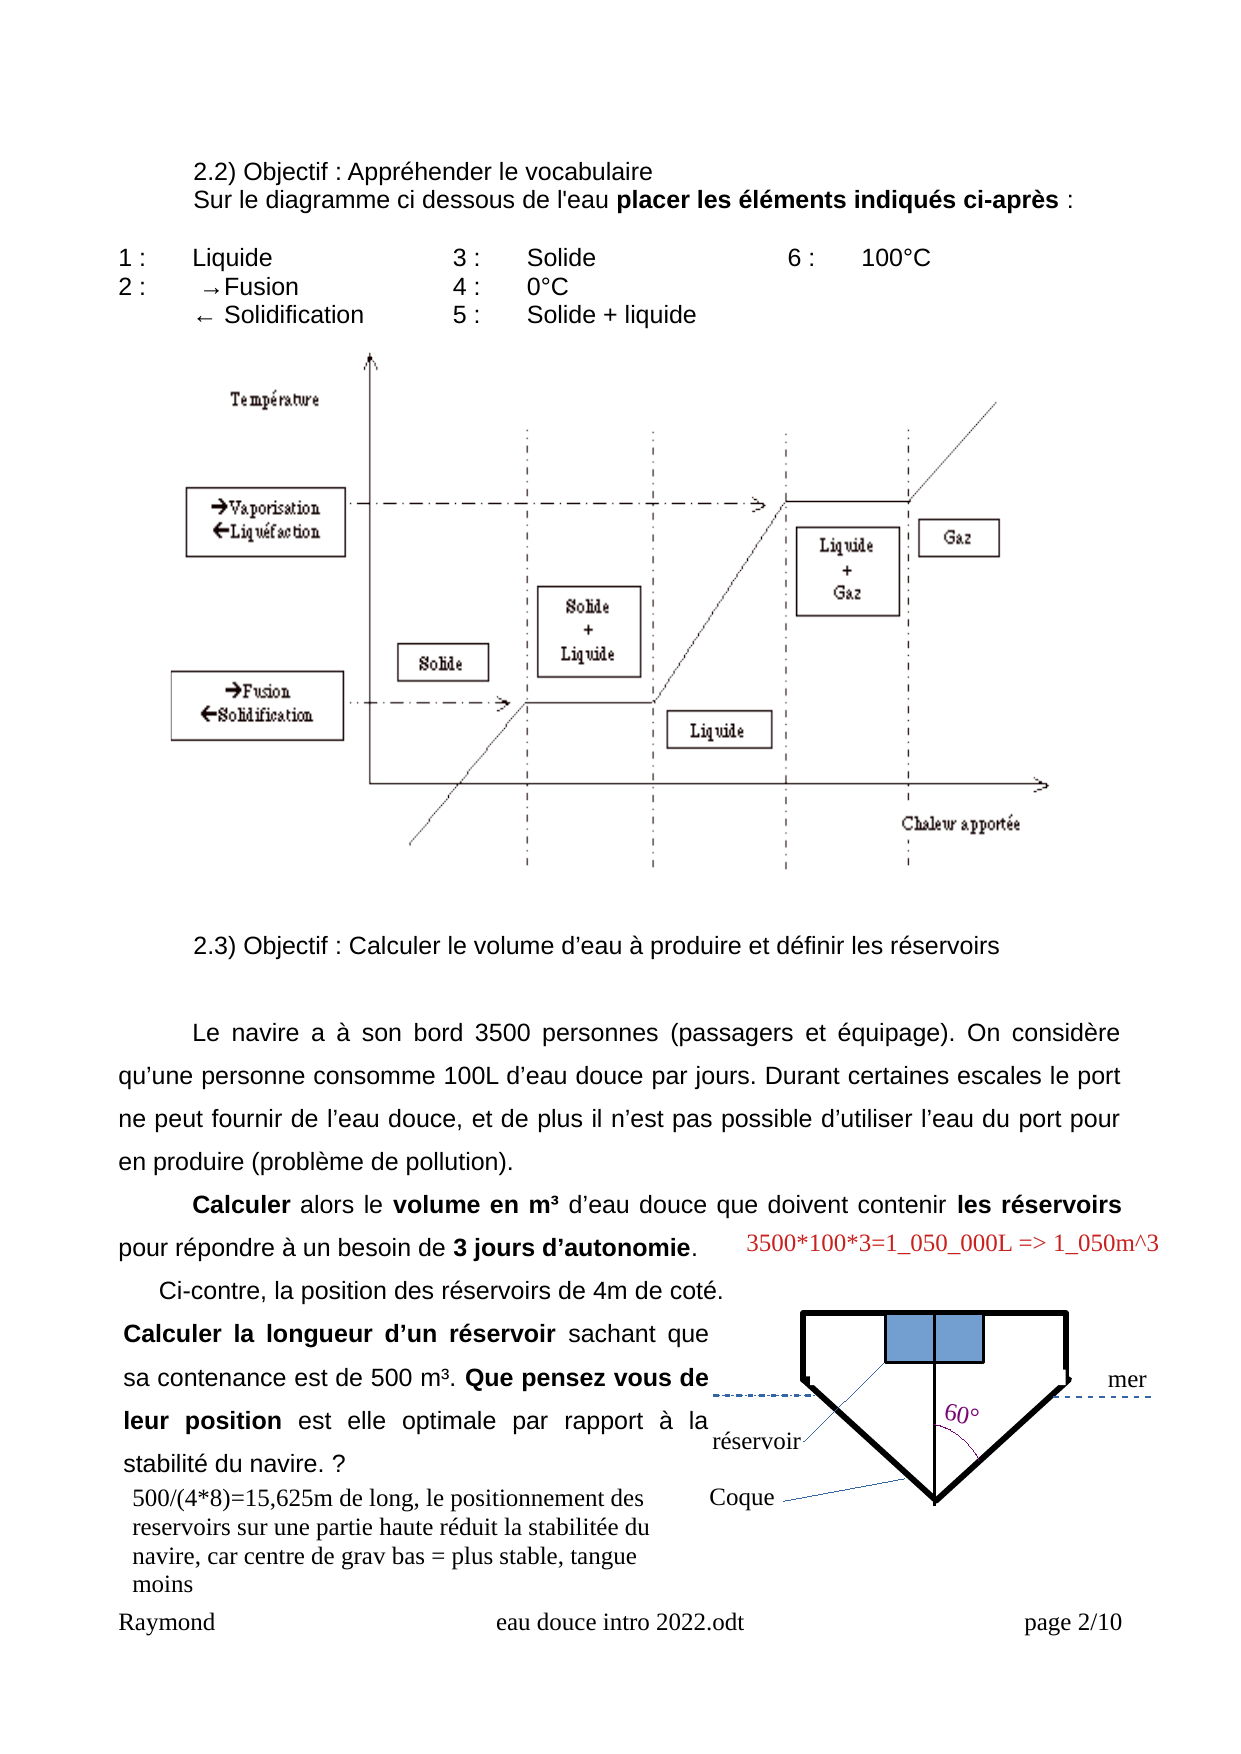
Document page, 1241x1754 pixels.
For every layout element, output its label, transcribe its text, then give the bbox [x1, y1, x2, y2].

text 5 : Solide + liquide [453, 300, 787, 329]
table_header Ci-contre, la position des réservoirs de 4m de coté. Calculer la longueur d’un réservoir sachant que sa contenance est de 500 m³. Que pensez vous de leur position est elle optimale par rapport à la stabilité du navire. ? [123, 1276, 726, 1535]
table_header [726, 1276, 1122, 1535]
list 2.3) Objectif : Calculer le volume d’eau à produire et définir les réservoirs [156, 931, 1122, 960]
text Calculer alors le volume en m³ d’eau douce que doivent contenir les réservoirs pour répondre à un besoin de 3 jours d’autonomie. [118, 1190, 1122, 1262]
text 2 : →Fusion [118, 271, 453, 300]
text 3 : Solide [453, 243, 787, 271]
text Le navire a à son bord 3500 personnes (passagers et équipage). On considère qu’une personne consomme 100L d’eau douce par jours. Durant certaines escales le port ne peut fournir de l’eau douce, et de plus il n’est pas possible d’utiliser l’eau du port pour en produire (problème de pollution). [118, 1017, 1122, 1176]
text 4 : 0°C [453, 271, 787, 300]
list 2.2) Objectif : Appréhender le vocabulaire [156, 156, 1122, 185]
text 1 : Liquide [118, 243, 453, 271]
picture [170, 351, 1053, 874]
text ← Solidification [118, 300, 453, 329]
text 6 : 100°C [787, 243, 1122, 271]
list Sur le diagramme ci dessous de l'eau placer les éléments indiqués ci-après : [156, 185, 1122, 214]
